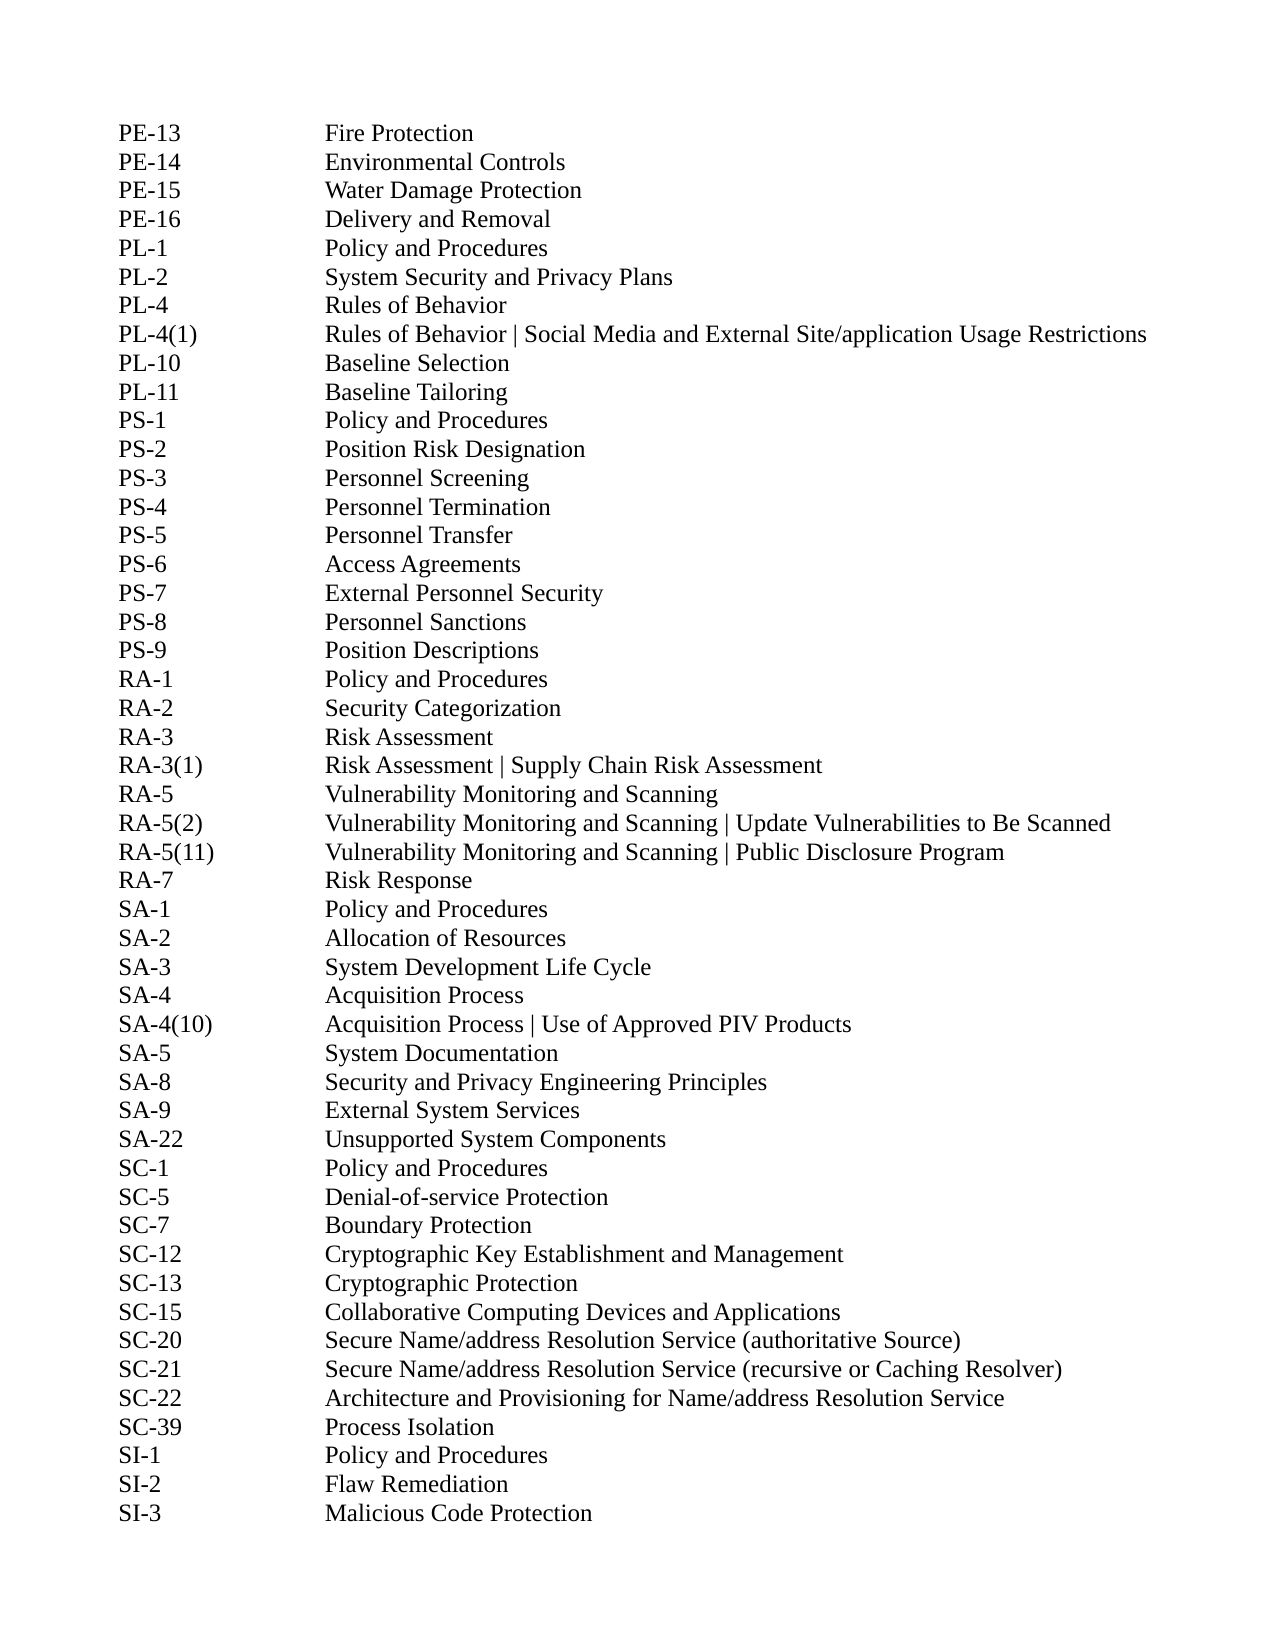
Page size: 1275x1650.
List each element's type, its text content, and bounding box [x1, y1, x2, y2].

table_cell Vulnerability Monitoring and Scanning | Update Vulnerabilities to Be Scanned [325, 808, 1157, 837]
table_cell PS-4 [118, 492, 324, 521]
table_cell Collaborative Computing Devices and Applications [325, 1297, 1157, 1326]
table_cell External Personnel Security [325, 578, 1157, 607]
table_cell External System Services [325, 1096, 1157, 1124]
table_cell Boundary Protection [325, 1211, 1157, 1239]
table_cell SC-13 [118, 1268, 324, 1297]
table_cell RA-5 [118, 779, 324, 808]
table_cell RA-1 [118, 664, 324, 693]
table_cell PE-15 [118, 176, 324, 204]
table_cell SI-2 [118, 1469, 324, 1498]
table_cell Architecture and Provisioning for Name/address Resolution Service [325, 1383, 1157, 1412]
table_cell SA-1 [118, 894, 324, 923]
table_cell SA-22 [118, 1124, 324, 1153]
table_cell PE-14 [118, 147, 324, 176]
table_cell Risk Assessment | Supply Chain Risk Assessment [325, 751, 1157, 779]
table_cell RA-7 [118, 866, 324, 894]
table_cell Policy and Procedures [325, 406, 1157, 434]
table_cell PL-11 [118, 377, 324, 406]
table_cell PE-13 [118, 118, 324, 147]
table_cell Vulnerability Monitoring and Scanning | Public Disclosure Program [325, 837, 1157, 866]
table_cell Fire Protection [325, 118, 1157, 147]
table_cell SA-3 [118, 952, 324, 981]
table_cell RA-3(1) [118, 751, 324, 779]
table_cell Personnel Screening [325, 463, 1157, 492]
table_cell Position Descriptions [325, 636, 1157, 664]
table_cell Vulnerability Monitoring and Scanning [325, 779, 1157, 808]
table_cell Security Categorization [325, 693, 1157, 722]
table_cell PS-1 [118, 406, 324, 434]
table_cell Secure Name/address Resolution Service (authoritative Source) [325, 1326, 1157, 1354]
table_cell SA-8 [118, 1067, 324, 1096]
table_cell Malicious Code Protection [325, 1498, 1157, 1527]
table_cell Rules of Behavior | Social Media and External Site/application Usage Restrictions [325, 319, 1157, 348]
table_cell Security and Privacy Engineering Principles [325, 1067, 1157, 1096]
table_cell Flaw Remediation [325, 1469, 1157, 1498]
table_cell PL-1 [118, 233, 324, 262]
table_cell Personnel Termination [325, 492, 1157, 521]
table_cell Baseline Tailoring [325, 377, 1157, 406]
table_cell SA-9 [118, 1096, 324, 1124]
table_cell Process Isolation [325, 1412, 1157, 1441]
table_cell Delivery and Removal [325, 204, 1157, 233]
table_cell PS-8 [118, 607, 324, 636]
table_cell SC-22 [118, 1383, 324, 1412]
table_cell Policy and Procedures [325, 1441, 1157, 1469]
table_cell SC-7 [118, 1211, 324, 1239]
table_cell Denial-of-service Protection [325, 1182, 1157, 1211]
table_cell Rules of Behavior [325, 291, 1157, 319]
table_cell PS-5 [118, 521, 324, 549]
table_cell Cryptographic Key Establishment and Management [325, 1239, 1157, 1268]
table_cell SC-21 [118, 1354, 324, 1383]
table_cell PS-2 [118, 434, 324, 463]
table_cell RA-5(2) [118, 808, 324, 837]
table_cell SC-1 [118, 1153, 324, 1182]
table_cell SA-4(10) [118, 1009, 324, 1038]
table_cell Policy and Procedures [325, 233, 1157, 262]
table_cell PS-6 [118, 549, 324, 578]
table_cell Allocation of Resources [325, 923, 1157, 952]
table_cell PL-2 [118, 262, 324, 291]
table_cell System Security and Privacy Plans [325, 262, 1157, 291]
table_cell SC-5 [118, 1182, 324, 1211]
table_cell PL-10 [118, 348, 324, 377]
table_cell Cryptographic Protection [325, 1268, 1157, 1297]
table_cell System Documentation [325, 1038, 1157, 1067]
table_cell Risk Assessment [325, 722, 1157, 751]
table_cell SC-12 [118, 1239, 324, 1268]
table_cell Personnel Sanctions [325, 607, 1157, 636]
table_cell Secure Name/address Resolution Service (recursive or Caching Resolver) [325, 1354, 1157, 1383]
table_cell SC-15 [118, 1297, 324, 1326]
table_cell PL-4 [118, 291, 324, 319]
table_cell SI-3 [118, 1498, 324, 1527]
table_cell Water Damage Protection [325, 176, 1157, 204]
table_cell SI-1 [118, 1441, 324, 1469]
table_cell Environmental Controls [325, 147, 1157, 176]
table_cell Acquisition Process [325, 981, 1157, 1009]
table_cell PS-9 [118, 636, 324, 664]
table_cell Position Risk Designation [325, 434, 1157, 463]
table_cell PL-4(1) [118, 319, 324, 348]
table_cell Policy and Procedures [325, 664, 1157, 693]
table_cell SA-5 [118, 1038, 324, 1067]
table_cell Risk Response [325, 866, 1157, 894]
table_cell Baseline Selection [325, 348, 1157, 377]
table_cell RA-5(11) [118, 837, 324, 866]
table_cell SC-39 [118, 1412, 324, 1441]
table_cell PS-3 [118, 463, 324, 492]
table_cell Unsupported System Components [325, 1124, 1157, 1153]
table_cell RA-3 [118, 722, 324, 751]
table_cell SA-2 [118, 923, 324, 952]
table_cell Policy and Procedures [325, 1153, 1157, 1182]
table_cell Acquisition Process | Use of Approved PIV Products [325, 1009, 1157, 1038]
table_cell System Development Life Cycle [325, 952, 1157, 981]
table_cell PE-16 [118, 204, 324, 233]
table_cell SC-20 [118, 1326, 324, 1354]
table_cell Policy and Procedures [325, 894, 1157, 923]
table_cell RA-2 [118, 693, 324, 722]
table_cell Personnel Transfer [325, 521, 1157, 549]
table_cell PS-7 [118, 578, 324, 607]
table_cell Access Agreements [325, 549, 1157, 578]
table_cell SA-4 [118, 981, 324, 1009]
